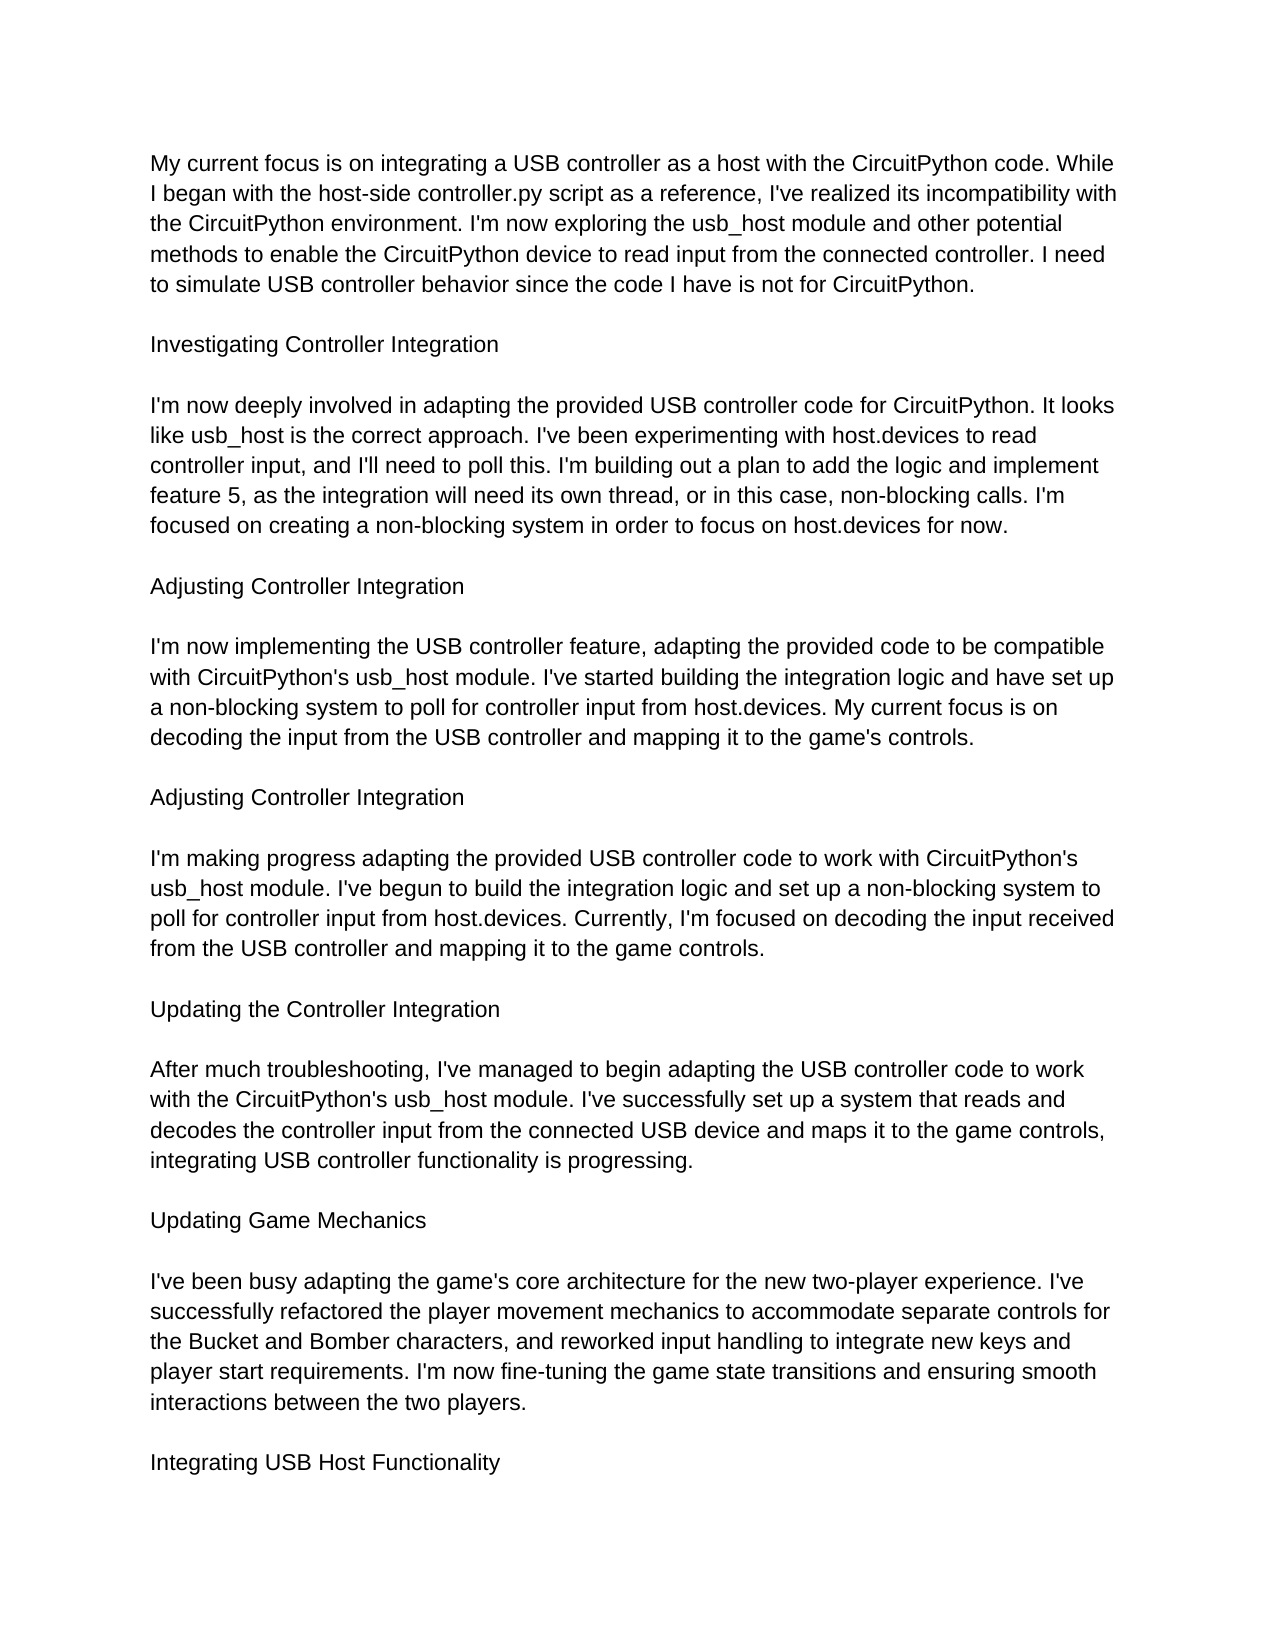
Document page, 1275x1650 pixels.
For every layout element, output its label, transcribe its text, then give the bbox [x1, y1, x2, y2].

text Investigating Controller Integration [150, 331, 1125, 358]
text I'm now implementing the USB controller feature, adapting the provided code to be compatible with CircuitPython's usb_host module. I've started building the integration logic and have set up a non-blocking system to poll for controller input from host.devices. My current focus is on decoding the input from the USB controller and mapping it to the game's controls. [150, 633, 1125, 750]
text Adjusting Controller Integration [150, 573, 1125, 599]
text After much troubleshooting, I've managed to begin adapting the USB controller code to work with the CircuitPython's usb_host module. I've successfully set up a system that reads and decodes the controller input from the connected USB device and maps it to the game controls, integrating USB controller functionality is progressing. [150, 1056, 1125, 1173]
text Adjusting Controller Integration [150, 784, 1125, 811]
text Updating the Controller Integration [150, 996, 1125, 1022]
text My current focus is on integrating a USB controller as a host with the CircuitPython code. While I began with the host-side controller.py script as a reference, I've realized its incompatibility with the CircuitPython environment. I'm now exploring the usb_host module and other potential methods to enable the CircuitPython device to read input from the connected controller. I need to simulate USB controller behavior since the code I have is not for CircuitPython. [150, 150, 1125, 297]
text Integrating USB Host Functionality [150, 1449, 1125, 1475]
text I'm now deeply involved in adapting the provided USB controller code for CircuitPython. It looks like usb_host is the correct approach. I've been experimenting with host.devices to read controller input, and I'll need to poll this. I'm building out a plan to add the logic and implement feature 5, as the integration will need its own thread, or in this case, non-blocking calls. I'm focused on creating a non-blocking system in order to focus on host.devices for now. [150, 392, 1125, 539]
text I've been busy adapting the game's core architecture for the new two-player experience. I've successfully refactored the player movement mechanics to accommodate separate controls for the Bucket and Bomber characters, and reworked input handling to integrate new keys and player start requirements. I'm now fine-tuning the game state transitions and ensuring smooth interactions between the two players. [150, 1268, 1125, 1415]
text Updating Game Mechanics [150, 1207, 1125, 1234]
text I'm making progress adapting the provided USB controller code to work with CircuitPython's usb_host module. I've begun to build the integration logic and set up a non-blocking system to poll for controller input from host.devices. Currently, I'm focused on decoding the input received from the USB controller and mapping it to the game controls. [150, 845, 1125, 962]
